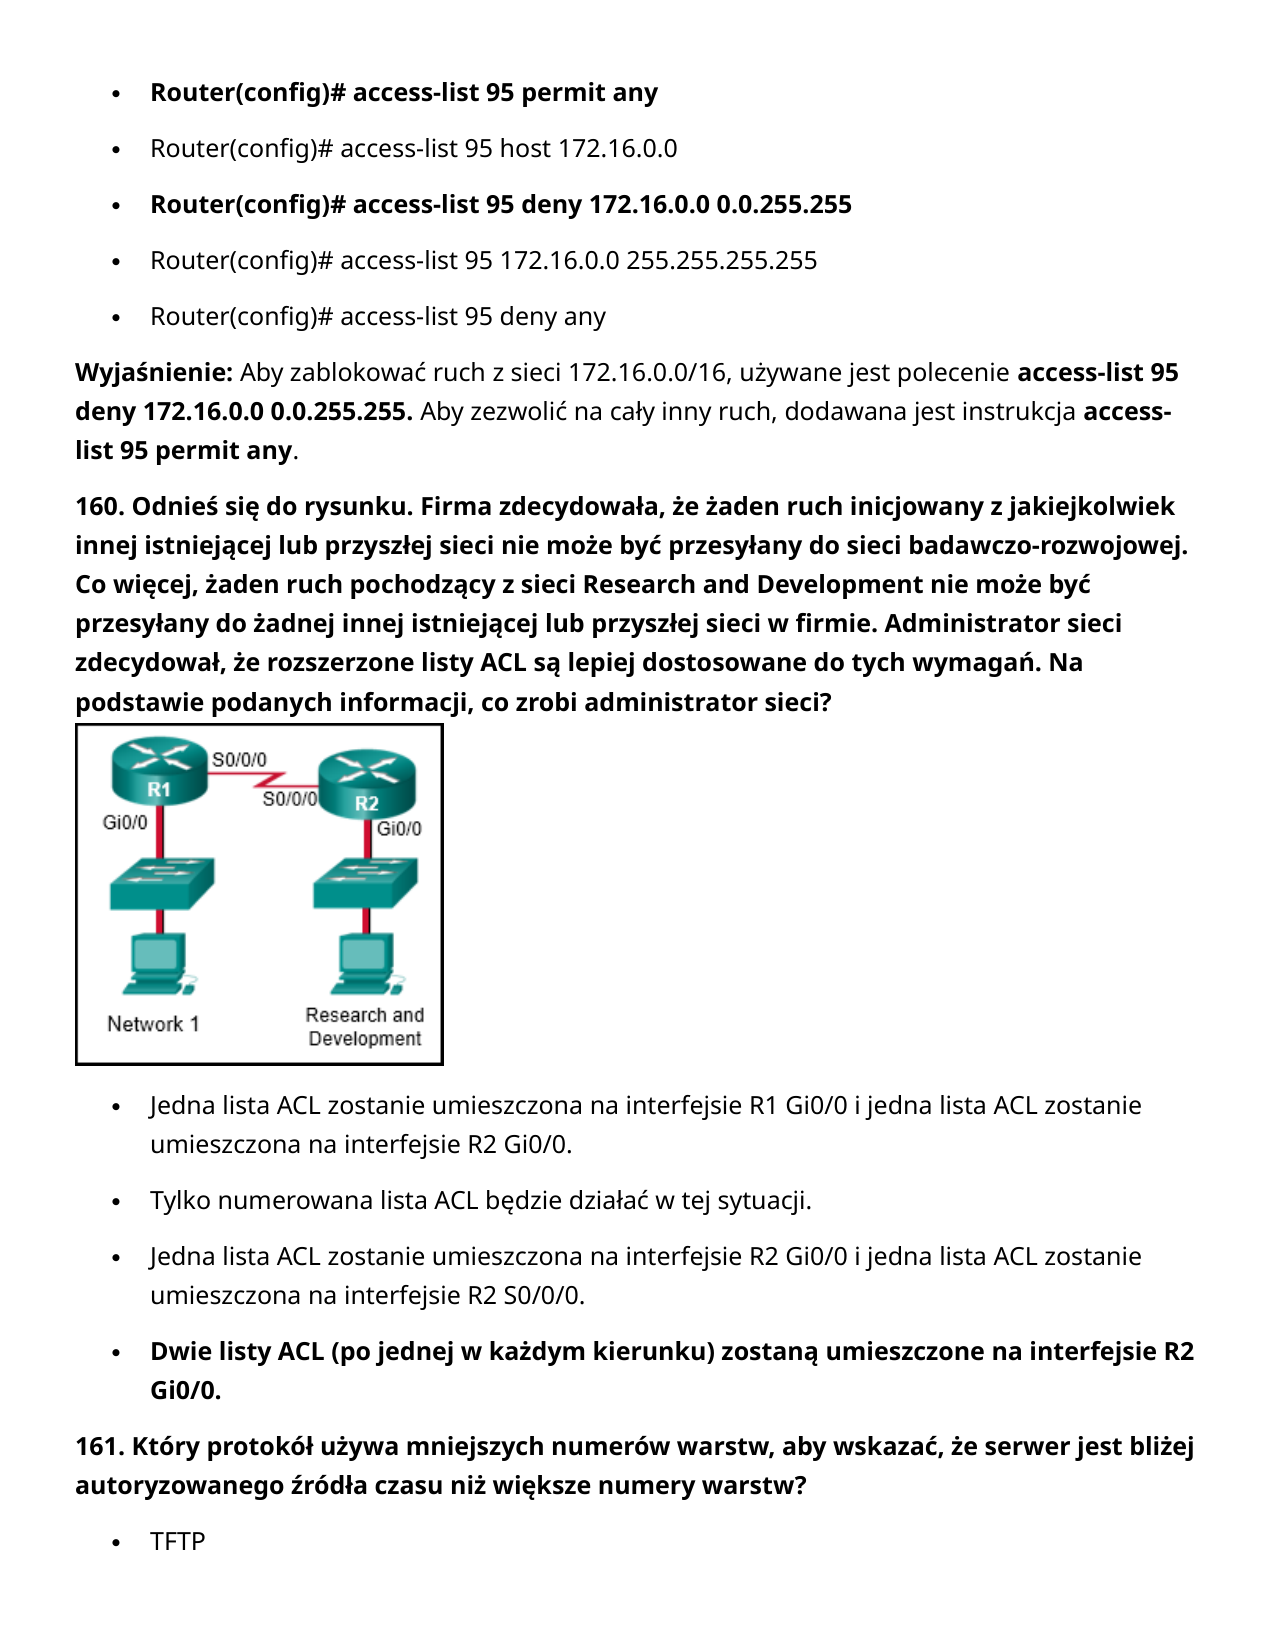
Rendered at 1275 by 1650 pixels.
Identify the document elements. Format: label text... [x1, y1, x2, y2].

list Dwie listy ACL (po jednej w każdym kierunku) zostaną umieszczone na interfejsie R2 Gi0/0. [112, 1333, 1200, 1407]
text Wyjaśnienie: Aby zablokować ruch z sieci 172.16.0.0/16, używane jest polecenie access-list 95 deny 172.16.0.0 0.0.255.255. Aby zezwolić na cały inny ruch, dodawana jest instrukcja access-list 95 permit any. [75, 354, 1200, 467]
list Router(config)# access-list 95 host 172.16.0.0 [112, 131, 1200, 165]
text 161. Który protokół używa mniejszych numerów warstw, aby wskazać, że serwer jest bliżej autoryzowanego źródła czasu niż większe numery warstw? [75, 1428, 1200, 1502]
list Tylko numerowana lista ACL będzie działać w tej sytuacji. [112, 1183, 1200, 1217]
list Jedna lista ACL zostanie umieszczona na interfejsie R2 Gi0/0 i jedna lista ACL zostanie umieszczona na interfejsie R2 S0/0/0. [112, 1238, 1200, 1312]
list TFTP [112, 1523, 1200, 1557]
list Router(config)# access-list 95 172.16.0.0 255.255.255.255 [112, 242, 1200, 277]
list Router(config)# access-list 95 deny any [112, 298, 1200, 332]
list Router(config)# access-list 95 permit any [112, 75, 1200, 109]
list Router(config)# access-list 95 deny 172.16.0.0 0.0.255.255 [112, 187, 1200, 221]
list Jedna lista ACL zostanie umieszczona na interfejsie R1 Gi0/0 i jedna lista ACL zostanie umieszczona na interfejsie R2 Gi0/0. [112, 1088, 1200, 1161]
text 160. Odnieś się do rysunku. Firma zdecydowała, że żaden ruch inicjowany z jakiejkolwiek innej istniejącej lub przyszłej sieci nie może być przesyłany do sieci badawczo-rozwojowej. Co więcej, żaden ruch pochodzący z sieci Research and Development nie może być przesyłany do żadnej innej istniejącej lub przyszłej sieci w firmie. Administrator sieci zdecydował, że rozszerzone listy ACL są lepiej dostosowane do tych wymagań. Na podstawie podanych informacji, co zrobi administrator sieci? [75, 488, 1200, 1066]
